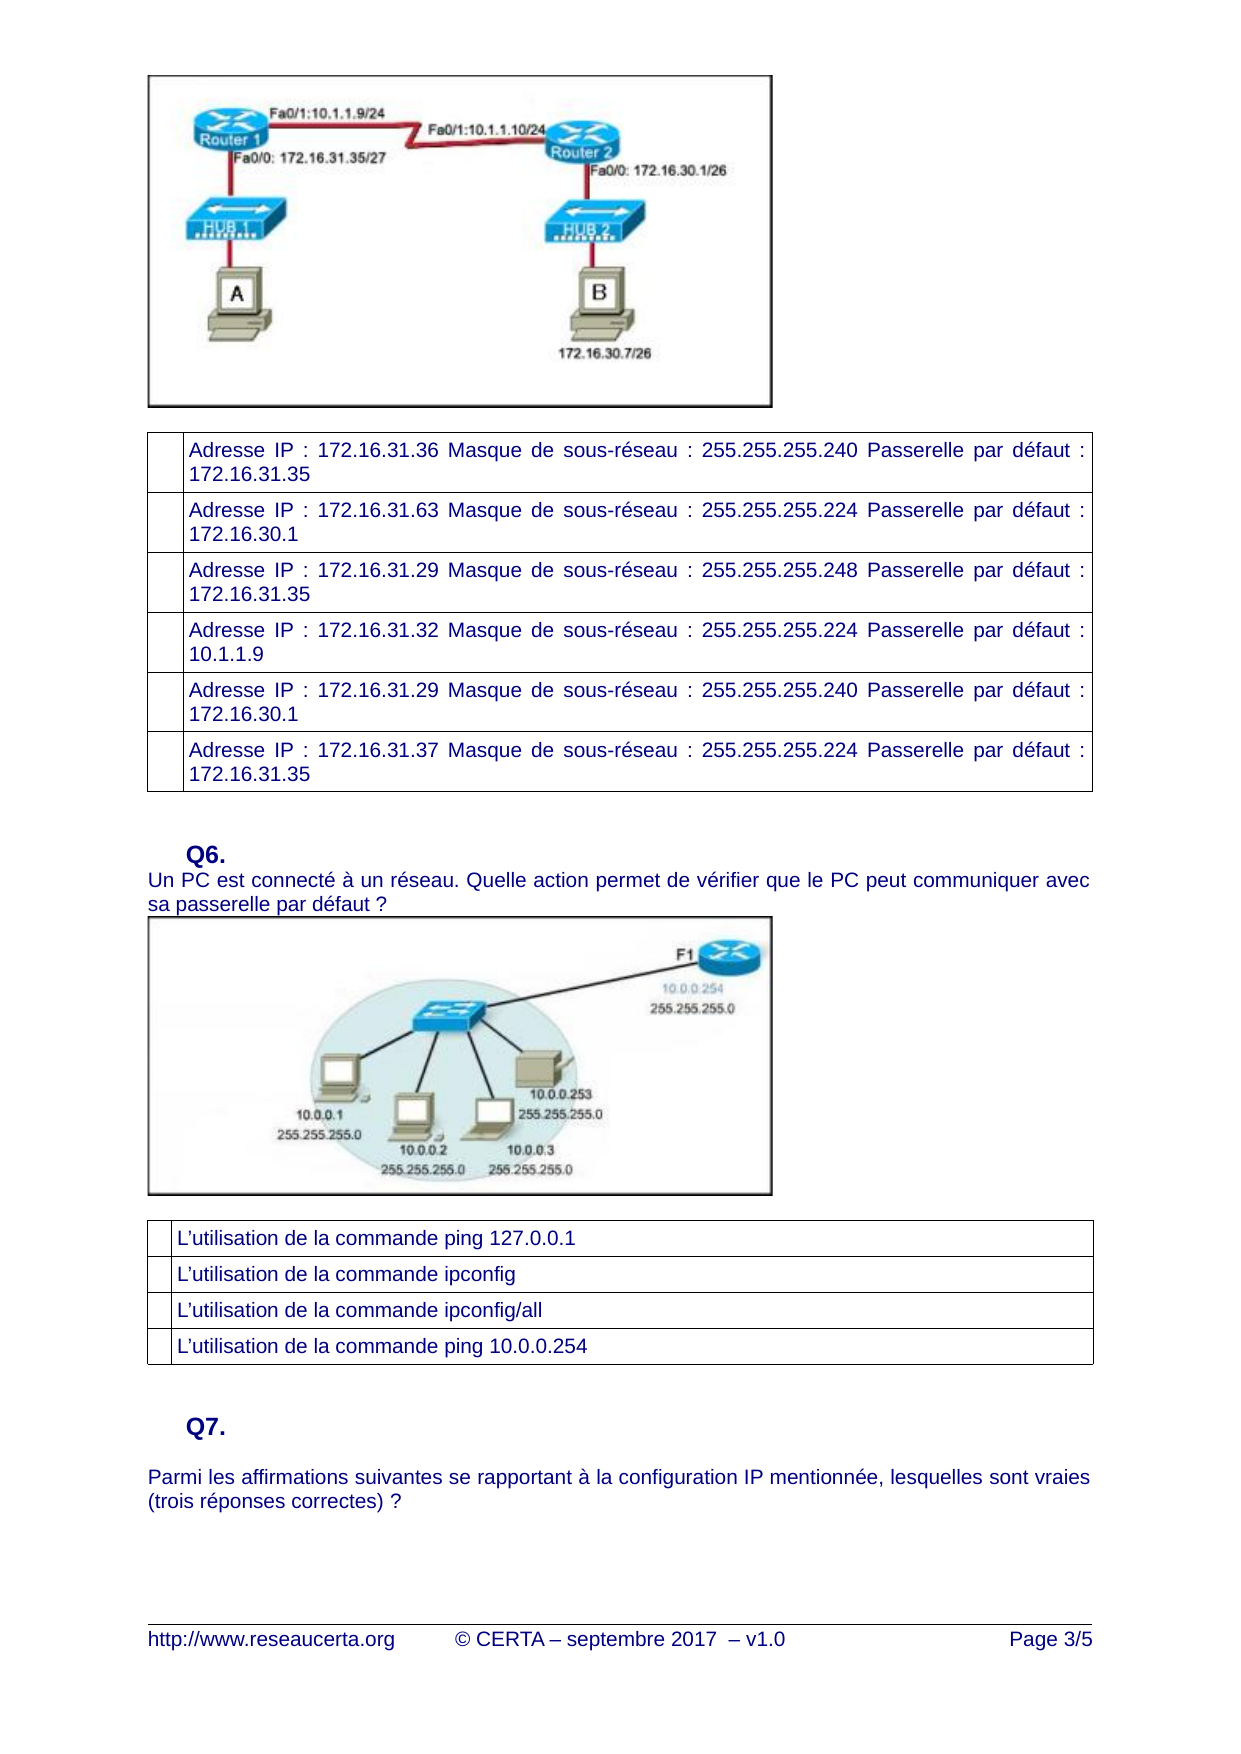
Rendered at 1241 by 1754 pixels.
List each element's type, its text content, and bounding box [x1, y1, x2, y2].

table_cell [148, 1293, 171, 1328]
table_cell [148, 1257, 171, 1292]
table_cell [148, 493, 183, 552]
table_cell L’utilisation de la commande ipconfig [172, 1257, 1093, 1292]
table_cell Adresse IP : 172.16.31.29 Masque de sous-réseau : 255.255.255.240 Passerelle par défaut : 172.16.30.1 [184, 673, 1092, 731]
table_cell Adresse IP : 172.16.31.63 Masque de sous-réseau : 255.255.255.224 Passerelle par défaut : 172.16.30.1 [184, 493, 1092, 552]
table_header Adresse IP : 172.16.31.36 Masque de sous-réseau : 255.255.255.240 Passerelle par défaut : 172.16.31.35 [184, 433, 1092, 492]
table_cell Adresse IP : 172.16.31.37 Masque de sous-réseau : 255.255.255.224 Passerelle par défaut : 172.16.31.35 [184, 732, 1092, 791]
table_cell [148, 673, 183, 731]
table_cell L’utilisation de la commande ipconfig/all [172, 1293, 1093, 1328]
table_cell Adresse IP : 172.16.31.32 Masque de sous-réseau : 255.255.255.224 Passerelle par défaut : 10.1.1.9 [184, 613, 1092, 671]
text Un PC est connecté à un réseau. Quelle action permet de vérifier que le PC peut communiquer avec sa passerelle par défaut ? [148, 868, 1092, 916]
table_header [148, 1221, 171, 1256]
table_cell Adresse IP : 172.16.31.29 Masque de sous-réseau : 255.255.255.248 Passerelle par défaut : 172.16.31.35 [184, 553, 1092, 611]
table_header L’utilisation de la commande ping 127.0.0.1 [172, 1221, 1093, 1256]
table_cell [148, 732, 183, 791]
table_cell L’utilisation de la commande ping 10.0.0.254 [172, 1329, 1093, 1364]
table_header [148, 433, 183, 492]
text Parmi les affirmations suivantes se rapportant à la configuration IP mentionnée, lesquelles sont vraies (trois réponses correctes) ? [148, 1465, 1092, 1513]
table_cell [148, 613, 183, 671]
table_cell [148, 1329, 171, 1364]
table_cell [148, 553, 183, 611]
